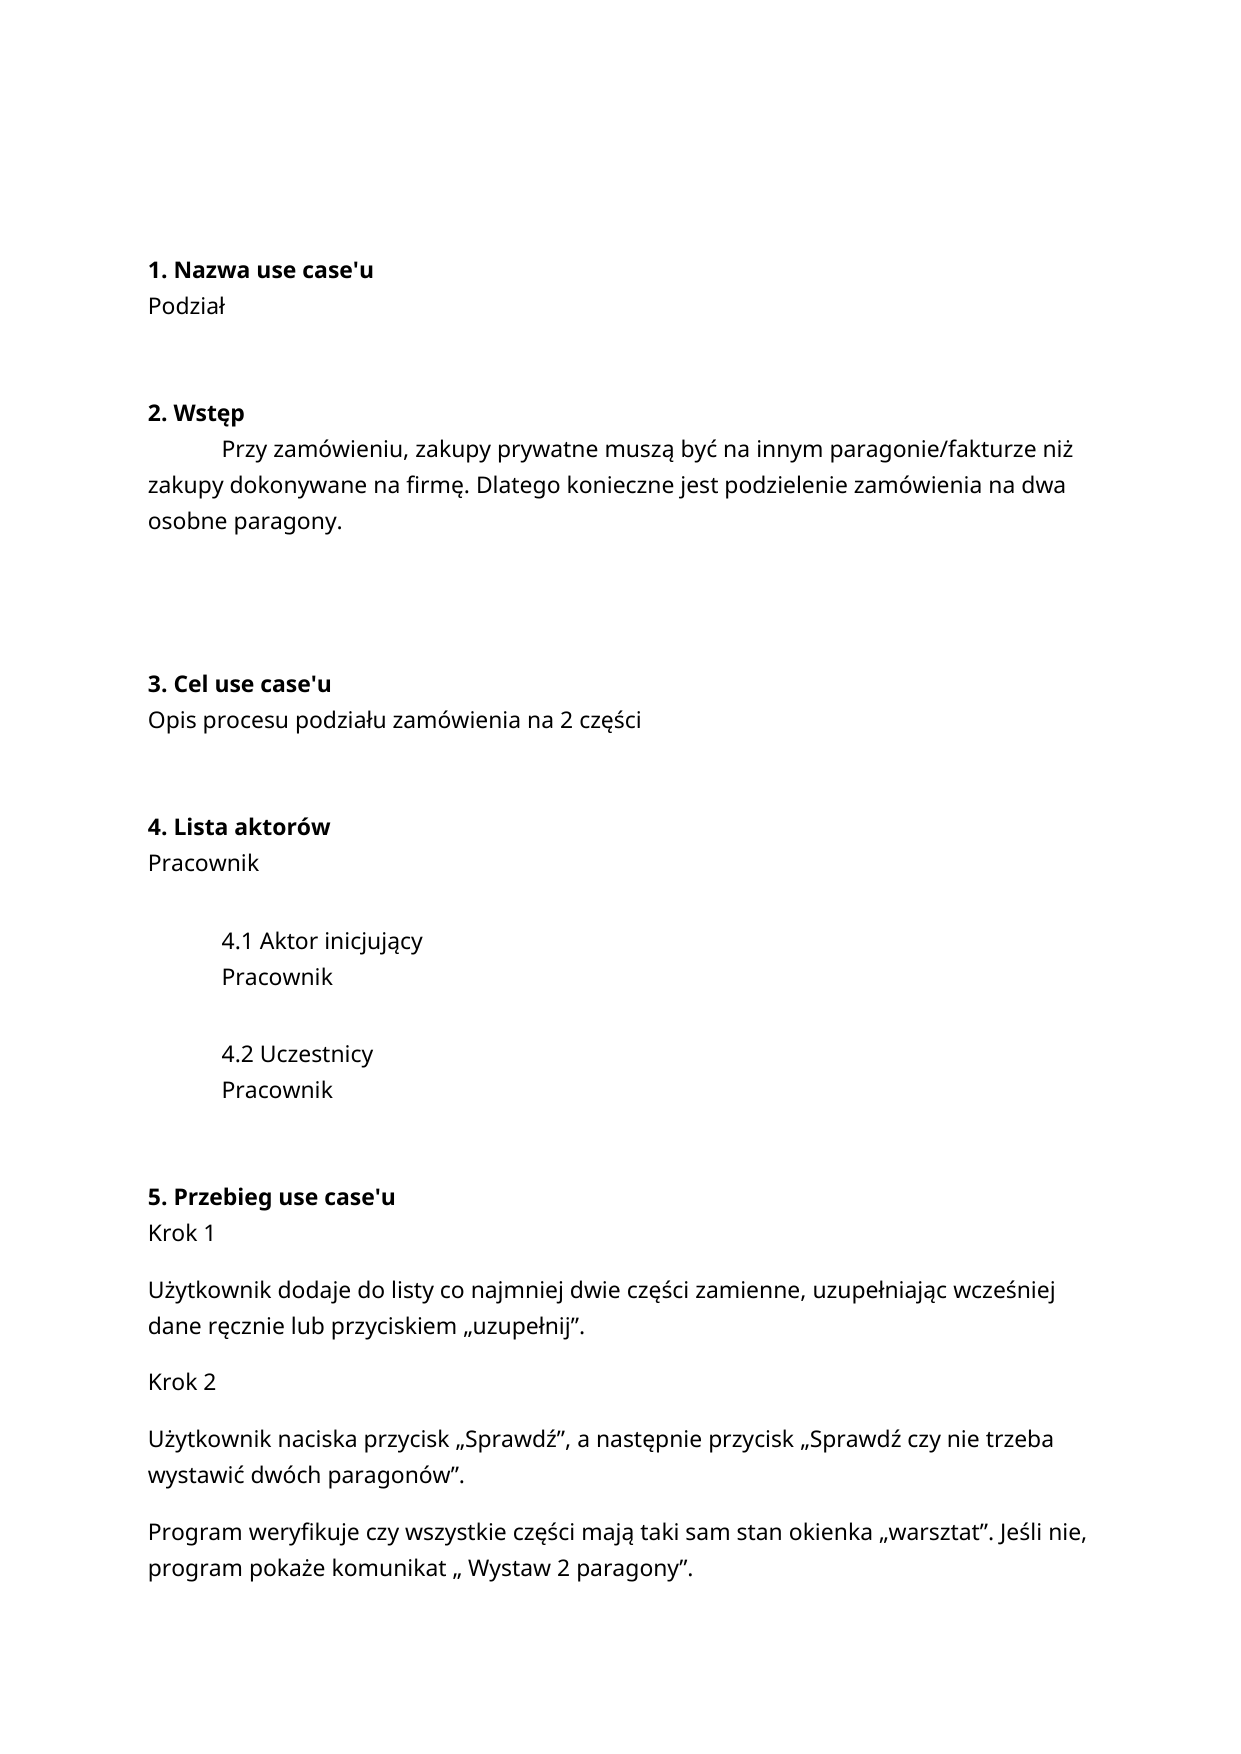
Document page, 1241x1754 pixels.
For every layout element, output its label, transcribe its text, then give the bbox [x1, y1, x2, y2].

text Pracownik [221, 1074, 1093, 1105]
text Użytkownik dodaje do listy co najmniej dwie części zamienne, uzupełniając wcześniej dane ręcznie lub przyciskiem „uzupełnij”. [148, 1274, 1093, 1341]
subtitle 5. Przebieg use case'u [148, 1181, 1093, 1212]
text Podział [148, 290, 1093, 322]
subtitle 1. Nazwa use case'u [148, 254, 1093, 286]
subtitle 4.1 Aktor inicjujący [221, 925, 1093, 956]
subtitle 4. Lista aktorów [148, 811, 1093, 842]
text Krok 1 [148, 1217, 1093, 1248]
text Przy zamówieniu, zakupy prywatne muszą być na innym paragonie/fakturze niż zakupy dokonywane na firmę. Dlatego konieczne jest podzielenie zamówienia na dwa osobne paragony. [148, 433, 1093, 536]
subtitle 3. Cel use case'u [148, 668, 1093, 700]
text Opis procesu podziału zamówienia na 2 części [148, 704, 1093, 736]
subtitle 4.2 Uczestnicy [221, 1038, 1093, 1069]
text Użytkownik naciska przycisk „Sprawdź”, a następnie przycisk „Sprawdź czy nie trzeba wystawić dwóch paragonów”. [148, 1423, 1093, 1490]
text Program weryfikuje czy wszystkie części mają taki sam stan okienka „warsztat”. Jeśli nie, program pokaże komunikat „ Wystaw 2 paragony”. [148, 1516, 1093, 1583]
text Pracownik [148, 847, 1093, 878]
text Krok 2 [148, 1366, 1093, 1398]
subtitle 2. Wstęp [148, 397, 1093, 428]
text Pracownik [221, 961, 1093, 992]
